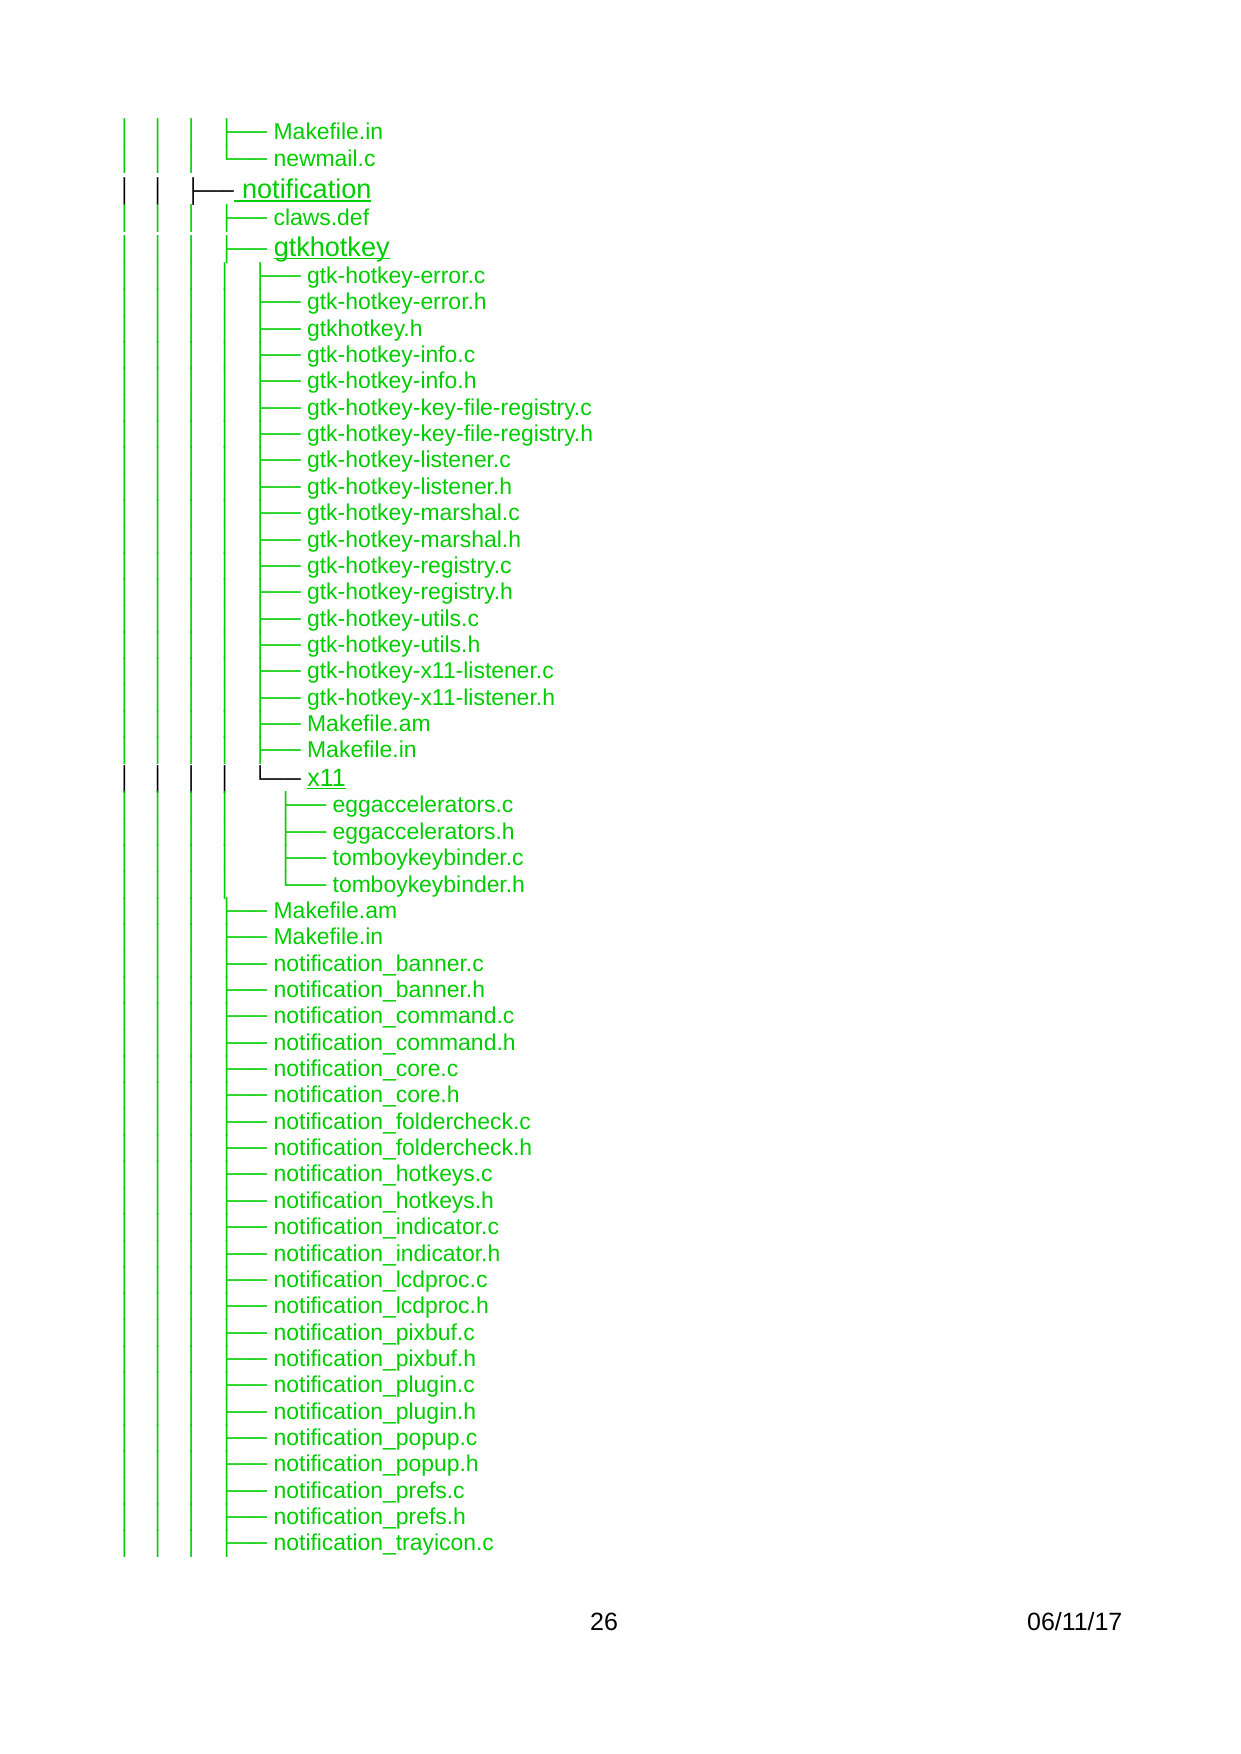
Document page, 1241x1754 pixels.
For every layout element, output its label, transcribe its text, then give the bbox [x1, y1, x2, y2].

text │ │ │ │ ├── gtk-hotkey-key-file-registry.h [261, 420, 1122, 446]
text │ │ │ │ ├── Makefile.in [125, 736, 156, 763]
text │ │ │ ├── notification_hotkeys.h [227, 1187, 1122, 1213]
text │ │ │ │ ├── gtk-hotkey-listener.c [225, 446, 259, 473]
text │ │ │ ├── notification_command.h [227, 1029, 1122, 1055]
text │ │ │ │ ├── gtk-hotkey-utils.c [158, 604, 190, 631]
text │ │ │ ├── notification_pixbuf.h [125, 1345, 156, 1371]
text │ │ │ ├── notification_hotkeys.c [125, 1160, 156, 1187]
text │ │ │ │ ├── gtk-hotkey-registry.c [158, 552, 190, 578]
text │ │ │ ├── Makefile.in [192, 923, 225, 949]
text │ │ │ ├── notification_indicator.c [192, 1213, 225, 1239]
text │ │ │ ├── notification_prefs.c [192, 1477, 225, 1503]
text │ │ │ ├── Makefile.in [125, 118, 156, 144]
text │ │ │ ├── notification_core.h [227, 1081, 1122, 1108]
text │ │ │ │ ├── Makefile.am [158, 710, 190, 736]
text │ │ │ ├── notification_command.c [158, 1002, 190, 1029]
text │ │ │ │ ├── gtk-hotkey-utils.c [225, 604, 259, 631]
text │ │ │ │ ├── gtk-hotkey-marshal.h [192, 526, 223, 552]
text │ │ │ │ ├── gtk-hotkey-listener.c [261, 446, 1122, 473]
text │ │ │ ├── notification_pixbuf.h [158, 1345, 190, 1371]
text │ │ │ │ ├── gtk-hotkey-registry.h [158, 578, 190, 604]
text │ │ │ ├── notification_foldercheck.c [158, 1108, 190, 1134]
text │ │ │ ├── Makefile.in [158, 923, 190, 949]
text │ │ │ ├── gtkhotkey [118, 231, 1122, 262]
text │ │ │ ├── notification_indicator.h [158, 1239, 190, 1266]
text │ │ │ ├── notification_plugin.h [158, 1398, 190, 1424]
text │ │ │ ├── notification_core.c [125, 1055, 156, 1081]
text │ │ │ │ ├── gtk-hotkey-x11-listener.h [225, 684, 259, 710]
text │ │ │ └── newmail.c [125, 144, 156, 171]
text │ │ │ ├── claws.def [158, 204, 190, 231]
text │ │ │ │ ├── gtk-hotkey-key-file-registry.c [261, 394, 1122, 420]
text │ │ │ │ ├── gtk-hotkey-registry.h [125, 578, 156, 604]
text │ │ │ ├── notification_prefs.c [125, 1477, 156, 1503]
text │ │ │ ├── notification_lcdproc.c [192, 1266, 225, 1292]
text │ │ │ │ ├── eggaccelerators.c [192, 791, 223, 818]
text │ │ │ ├── notification_plugin.h [227, 1398, 1122, 1424]
text │ │ │ └── newmail.c [158, 144, 190, 171]
text │ │ │ │ ├── tomboykeybinder.c [125, 844, 156, 871]
text │ │ │ ├── notification_foldercheck.c [227, 1108, 1122, 1134]
text │ │ │ ├── notification_indicator.c [125, 1213, 156, 1239]
text │ │ │ ├── notification_banner.c [192, 949, 225, 976]
text │ │ │ │ ├── gtk-hotkey-utils.h [125, 631, 156, 657]
text │ │ │ ├── notification_foldercheck.c [192, 1108, 225, 1134]
text │ │ │ ├── notification_command.c [125, 1002, 156, 1029]
text │ │ │ ├── notification_lcdproc.h [227, 1292, 1122, 1318]
text │ │ │ │ ├── gtk-hotkey-info.h [192, 367, 223, 394]
text │ │ │ ├── Makefile.in [158, 118, 190, 144]
text │ │ │ ├── notification_core.c [227, 1055, 1122, 1081]
text │ │ │ ├── notification_prefs.h [192, 1503, 225, 1529]
text │ │ │ ├── notification_lcdproc.h [125, 1292, 156, 1318]
text │ │ │ │ ├── Makefile.in [192, 736, 223, 763]
text │ │ │ ├── claws.def [227, 204, 1122, 231]
text │ │ │ ├── notification_plugin.c [192, 1371, 225, 1398]
text │ │ │ ├── notification_banner.h [158, 976, 190, 1002]
text │ │ │ ├── notification_plugin.h [192, 1398, 225, 1424]
text │ │ │ │ ├── eggaccelerators.h [225, 818, 284, 844]
text │ │ │ ├── notification_trayicon.c [125, 1529, 156, 1556]
text │ │ │ ├── notification_core.h [158, 1081, 190, 1108]
text │ │ │ │ ├── gtk-hotkey-listener.c [192, 446, 223, 473]
text │ │ │ │ ├── tomboykeybinder.c [158, 844, 190, 871]
text │ │ │ ├── notification_lcdproc.c [158, 1266, 190, 1292]
text │ │ │ ├── notification_plugin.c [227, 1371, 1122, 1398]
text │ │ │ │ ├── Makefile.in [225, 736, 259, 763]
text │ │ │ ├── notification_hotkeys.c [227, 1160, 1122, 1187]
text │ │ │ │ ├── gtk-hotkey-error.c [192, 262, 223, 288]
text │ │ │ ├── notification_popup.h [192, 1450, 225, 1477]
text │ │ │ ├── notification_popup.c [192, 1424, 225, 1450]
text │ │ │ │ ├── gtk-hotkey-listener.h [125, 473, 156, 499]
text │ │ │ │ ├── gtk-hotkey-info.h [261, 367, 1122, 394]
text │ │ │ │ ├── gtk-hotkey-listener.h [192, 473, 223, 499]
text │ │ │ ├── notification_core.c [158, 1055, 190, 1081]
text │ │ │ ├── notification_pixbuf.c [125, 1318, 156, 1345]
text │ │ │ ├── notification_plugin.c [125, 1371, 156, 1398]
text │ │ │ │ └── tomboykeybinder.h [125, 871, 156, 897]
text │ │ │ │ ├── gtk-hotkey-marshal.h [261, 526, 1122, 552]
text │ │ │ │ ├── eggaccelerators.h [286, 818, 1122, 844]
text │ │ │ │ ├── gtk-hotkey-error.h [192, 288, 223, 315]
text │ │ │ ├── notification_popup.h [158, 1450, 190, 1477]
text │ │ │ │ ├── gtk-hotkey-x11-listener.c [192, 657, 223, 684]
text │ │ │ └── newmail.c [192, 144, 1122, 171]
text │ │ │ │ ├── eggaccelerators.c [125, 791, 156, 818]
text │ │ │ ├── notification_plugin.c [158, 1371, 190, 1398]
text │ │ │ │ ├── gtk-hotkey-error.c [261, 262, 1122, 288]
text │ │ │ │ ├── gtk-hotkey-info.c [125, 341, 156, 367]
text │ │ │ ├── notification_pixbuf.c [158, 1318, 190, 1345]
text │ │ │ ├── notification_popup.c [125, 1424, 156, 1450]
text │ │ │ │ ├── gtk-hotkey-x11-listener.c [225, 657, 259, 684]
text │ │ │ │ ├── tomboykeybinder.c [286, 844, 1122, 871]
text │ │ │ │ ├── eggaccelerators.h [125, 818, 156, 844]
text │ │ │ ├── notification_core.h [192, 1081, 225, 1108]
text │ │ │ │ ├── gtk-hotkey-listener.h [158, 473, 190, 499]
text │ │ │ ├── notification_hotkeys.h [158, 1187, 190, 1213]
text │ │ │ │ ├── gtk-hotkey-error.h [125, 288, 156, 315]
text │ │ │ ├── notification_indicator.h [125, 1239, 156, 1266]
text │ │ │ │ ├── gtkhotkey.h [158, 315, 190, 341]
text │ │ │ ├── notification_trayicon.c [158, 1529, 190, 1556]
text │ │ │ ├── notification_prefs.c [158, 1477, 190, 1503]
text │ │ │ │ ├── gtk-hotkey-error.c [158, 262, 190, 288]
text │ │ │ ├── notification_pixbuf.h [192, 1345, 225, 1371]
text │ │ │ │ └── tomboykeybinder.h [225, 871, 1122, 897]
text │ │ │ ├── notification_foldercheck.h [227, 1134, 1122, 1160]
text │ │ │ │ ├── gtk-hotkey-key-file-registry.c [225, 394, 259, 420]
text │ │ │ ├── notification_banner.c [125, 949, 156, 976]
text │ │ │ │ ├── gtk-hotkey-listener.h [225, 473, 259, 499]
text │ │ │ ├── notification_plugin.h [125, 1398, 156, 1424]
text │ │ │ ├── notification_command.h [158, 1029, 190, 1055]
text │ │ │ ├── notification_banner.h [192, 976, 225, 1002]
text │ │ │ │ ├── gtk-hotkey-error.h [225, 288, 259, 315]
text │ │ │ ├── notification_lcdproc.h [192, 1292, 225, 1318]
text │ │ │ ├── notification_trayicon.c [192, 1529, 225, 1556]
text │ │ │ ├── notification_popup.h [125, 1450, 156, 1477]
text │ │ │ │ ├── gtk-hotkey-x11-listener.c [158, 657, 190, 684]
text │ │ │ ├── notification_popup.c [158, 1424, 190, 1450]
text │ │ │ ├── notification_trayicon.c [227, 1529, 1122, 1556]
text │ │ │ ├── notification_pixbuf.c [227, 1318, 1122, 1345]
text │ │ │ │ ├── gtk-hotkey-utils.c [192, 604, 223, 631]
text │ │ │ │ ├── gtk-hotkey-utils.c [125, 604, 156, 631]
text │ │ │ │ ├── gtk-hotkey-registry.c [261, 552, 1122, 578]
text │ │ │ │ ├── Makefile.am [261, 710, 1122, 736]
text │ │ │ ├── notification_hotkeys.h [192, 1187, 225, 1213]
text │ │ │ ├── notification_banner.c [158, 949, 190, 976]
text │ │ │ ├── Makefile.in [192, 118, 225, 144]
text │ │ │ │ ├── tomboykeybinder.c [192, 844, 223, 871]
text │ │ │ │ ├── gtk-hotkey-info.c [261, 341, 1122, 367]
text │ │ │ ├── Makefile.am [125, 897, 156, 923]
text │ │ │ ├── notification_popup.c [227, 1424, 1122, 1450]
text │ │ │ │ ├── tomboykeybinder.c [225, 844, 284, 871]
text │ │ │ │ ├── gtkhotkey.h [125, 315, 156, 341]
text │ │ │ │ ├── gtk-hotkey-registry.h [192, 578, 223, 604]
text │ │ │ ├── notification_banner.c [227, 949, 1122, 976]
text │ │ │ ├── notification_command.c [227, 1002, 1122, 1029]
text │ │ │ ├── notification_core.c [192, 1055, 225, 1081]
text │ │ │ ├── notification_prefs.h [227, 1503, 1122, 1529]
text │ │ │ ├── notification_popup.h [227, 1450, 1122, 1477]
text │ │ │ │ ├── eggaccelerators.c [286, 791, 1122, 818]
text │ │ │ ├── notification_indicator.c [158, 1213, 190, 1239]
text │ │ │ ├── notification_pixbuf.h [227, 1345, 1122, 1371]
text │ │ │ ├── notification_lcdproc.c [227, 1266, 1122, 1292]
text │ │ │ │ ├── gtk-hotkey-marshal.h [125, 526, 156, 552]
text │ │ │ ├── notification_indicator.h [192, 1239, 225, 1266]
text │ │ │ │ ├── gtk-hotkey-x11-listener.h [192, 684, 223, 710]
text │ │ │ │ ├── gtk-hotkey-registry.h [261, 578, 1122, 604]
text │ │ │ ├── notification_command.h [125, 1029, 156, 1055]
text │ │ │ ├── notification_foldercheck.c [125, 1108, 156, 1134]
text │ │ │ ├── Makefile.am [192, 897, 225, 923]
text │ │ │ ├── notification_indicator.h [227, 1239, 1122, 1266]
text │ │ │ │ ├── gtk-hotkey-utils.h [192, 631, 223, 657]
text │ │ │ │ ├── eggaccelerators.c [225, 791, 284, 818]
text │ │ │ │ ├── gtk-hotkey-x11-listener.h [158, 684, 190, 710]
text │ │ │ ├── notification_prefs.h [125, 1503, 156, 1529]
text │ │ │ │ ├── gtk-hotkey-marshal.c [261, 499, 1122, 526]
text │ │ │ │ ├── gtk-hotkey-listener.c [125, 446, 156, 473]
text │ │ │ │ ├── gtk-hotkey-error.c [125, 262, 156, 288]
text │ │ │ │ ├── gtk-hotkey-marshal.c [192, 499, 223, 526]
text │ │ │ │ ├── eggaccelerators.h [158, 818, 190, 844]
text │ │ │ │ ├── gtkhotkey.h [225, 315, 259, 341]
text │ │ │ │ ├── eggaccelerators.c [158, 791, 190, 818]
text │ │ │ │ ├── gtk-hotkey-utils.h [225, 631, 259, 657]
text │ │ │ ├── notification_foldercheck.h [158, 1134, 190, 1160]
text │ │ │ │ ├── gtk-hotkey-error.c [225, 262, 259, 288]
text │ │ │ ├── notification_command.c [192, 1002, 225, 1029]
text │ │ │ │ ├── gtk-hotkey-info.c [192, 341, 223, 367]
text │ │ │ ├── notification_banner.h [125, 976, 156, 1002]
text │ │ │ ├── claws.def [125, 204, 156, 231]
text │ │ │ │ ├── gtk-hotkey-registry.c [125, 552, 156, 578]
text │ │ │ │ ├── gtk-hotkey-utils.h [261, 631, 1122, 657]
text │ │ │ ├── notification_pixbuf.c [192, 1318, 225, 1345]
text │ │ │ │ ├── Makefile.in [158, 736, 190, 763]
text │ │ │ │ ├── gtk-hotkey-marshal.h [225, 526, 259, 552]
text │ │ │ ├── notification_lcdproc.c [125, 1266, 156, 1292]
text │ │ │ ├── notification_indicator.c [227, 1213, 1122, 1239]
text │ │ │ ├── Makefile.in [227, 923, 1122, 949]
text │ │ │ ├── Makefile.in [125, 923, 156, 949]
text │ │ │ ├── notification_prefs.c [227, 1477, 1122, 1503]
text │ │ │ │ ├── gtkhotkey.h [261, 315, 1122, 341]
text │ │ │ │ └── x11 [118, 763, 1122, 791]
text │ │ │ ├── claws.def [192, 204, 225, 231]
text │ │ │ │ ├── gtk-hotkey-x11-listener.c [261, 657, 1122, 684]
text │ │ │ │ ├── gtk-hotkey-info.h [225, 367, 259, 394]
text │ │ ├── notification [118, 171, 1122, 204]
text │ │ │ │ ├── gtk-hotkey-x11-listener.c [125, 657, 156, 684]
text │ │ │ ├── notification_prefs.h [158, 1503, 190, 1529]
text │ │ │ ├── notification_foldercheck.h [125, 1134, 156, 1160]
text │ │ │ │ ├── gtk-hotkey-registry.h [225, 578, 259, 604]
text │ │ │ │ ├── gtk-hotkey-info.h [158, 367, 190, 394]
text │ │ │ ├── notification_lcdproc.h [158, 1292, 190, 1318]
text │ │ │ │ └── tomboykeybinder.h [158, 871, 190, 897]
text │ │ │ │ ├── gtk-hotkey-utils.c [261, 604, 1122, 631]
text │ │ │ │ ├── gtk-hotkey-info.c [225, 341, 259, 367]
text │ │ │ │ ├── gtk-hotkey-marshal.c [125, 499, 156, 526]
text │ │ │ │ └── tomboykeybinder.h [192, 871, 223, 897]
text │ │ │ │ ├── gtkhotkey.h [192, 315, 223, 341]
text │ │ │ ├── notification_hotkeys.c [158, 1160, 190, 1187]
text │ │ │ │ ├── gtk-hotkey-listener.c [158, 446, 190, 473]
text │ │ │ │ ├── gtk-hotkey-listener.h [261, 473, 1122, 499]
text │ │ │ ├── notification_hotkeys.h [125, 1187, 156, 1213]
text │ │ │ │ ├── Makefile.in [261, 736, 1122, 763]
text │ │ │ │ ├── gtk-hotkey-info.c [158, 341, 190, 367]
text │ │ │ │ ├── eggaccelerators.h [192, 818, 223, 844]
text │ │ │ ├── Makefile.in [227, 118, 1122, 144]
text │ │ │ ├── notification_hotkeys.c [192, 1160, 225, 1187]
text │ │ │ │ ├── gtk-hotkey-x11-listener.h [125, 684, 156, 710]
text │ │ │ │ ├── Makefile.am [192, 710, 223, 736]
text │ │ │ ├── notification_foldercheck.h [192, 1134, 225, 1160]
text │ │ │ │ ├── Makefile.am [125, 710, 156, 736]
text │ │ │ │ ├── gtk-hotkey-marshal.c [158, 499, 190, 526]
text │ │ │ ├── notification_core.h [125, 1081, 156, 1108]
text │ │ │ │ ├── gtk-hotkey-error.h [158, 288, 190, 315]
text │ │ │ │ ├── gtk-hotkey-marshal.c [225, 499, 259, 526]
text │ │ │ │ ├── gtk-hotkey-key-file-registry.h [225, 420, 259, 446]
text │ │ │ │ ├── Makefile.am [225, 710, 259, 736]
text │ │ │ │ ├── gtk-hotkey-marshal.h [158, 526, 190, 552]
text │ │ │ │ ├── gtk-hotkey-utils.h [158, 631, 190, 657]
text │ │ │ │ ├── gtk-hotkey-x11-listener.h [261, 684, 1122, 710]
text │ │ │ │ ├── gtk-hotkey-registry.c [225, 552, 259, 578]
text │ │ │ ├── Makefile.am [227, 897, 1122, 923]
text │ │ │ │ ├── gtk-hotkey-info.h [125, 367, 156, 394]
text │ │ │ ├── notification_banner.h [227, 976, 1122, 1002]
text │ │ │ ├── notification_command.h [192, 1029, 225, 1055]
text │ │ │ │ ├── gtk-hotkey-registry.c [192, 552, 223, 578]
text │ │ │ │ ├── gtk-hotkey-error.h [261, 288, 1122, 315]
text │ │ │ ├── Makefile.am [158, 897, 190, 923]
